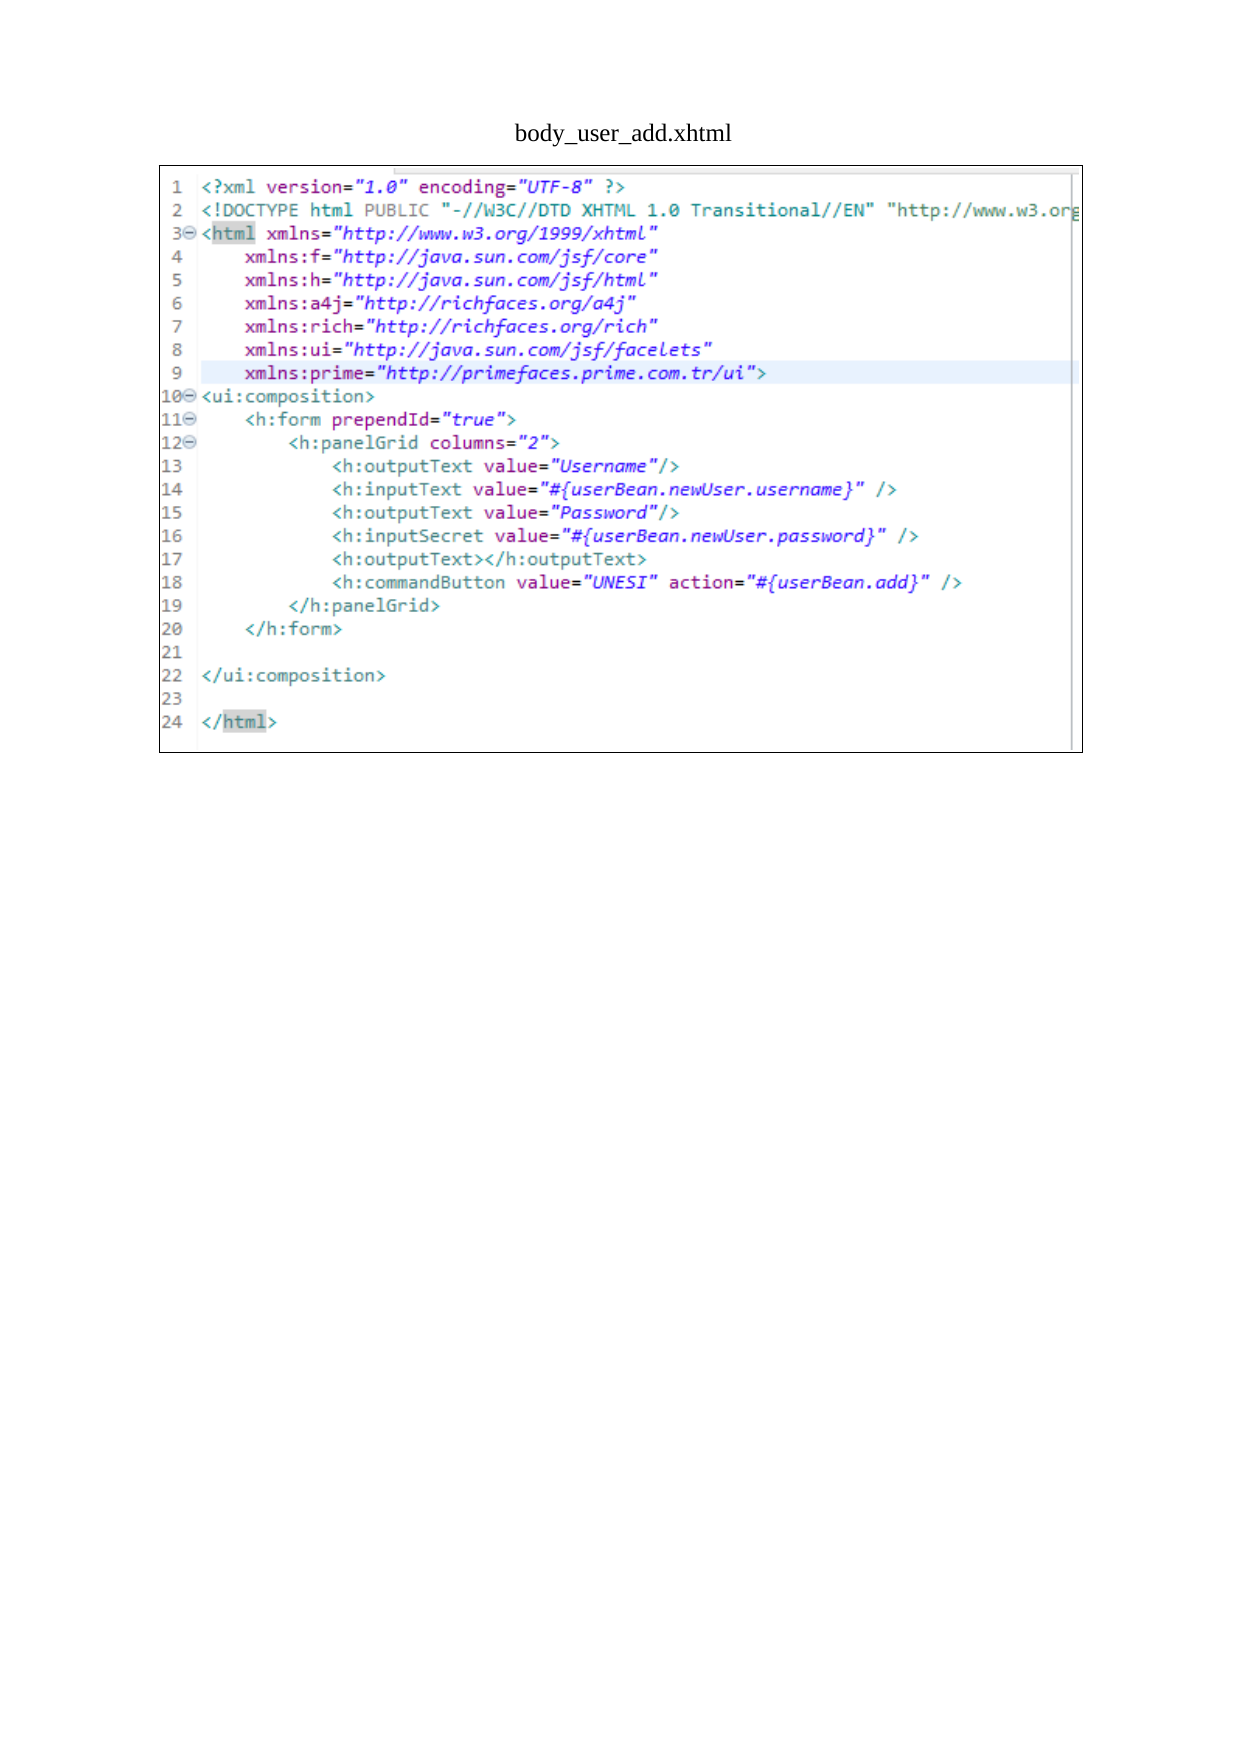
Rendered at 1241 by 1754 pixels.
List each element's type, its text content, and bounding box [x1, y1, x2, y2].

picture [161, 168, 1079, 750]
text [160, 166, 1082, 752]
text body_user_add.xhtml [118, 118, 1122, 147]
